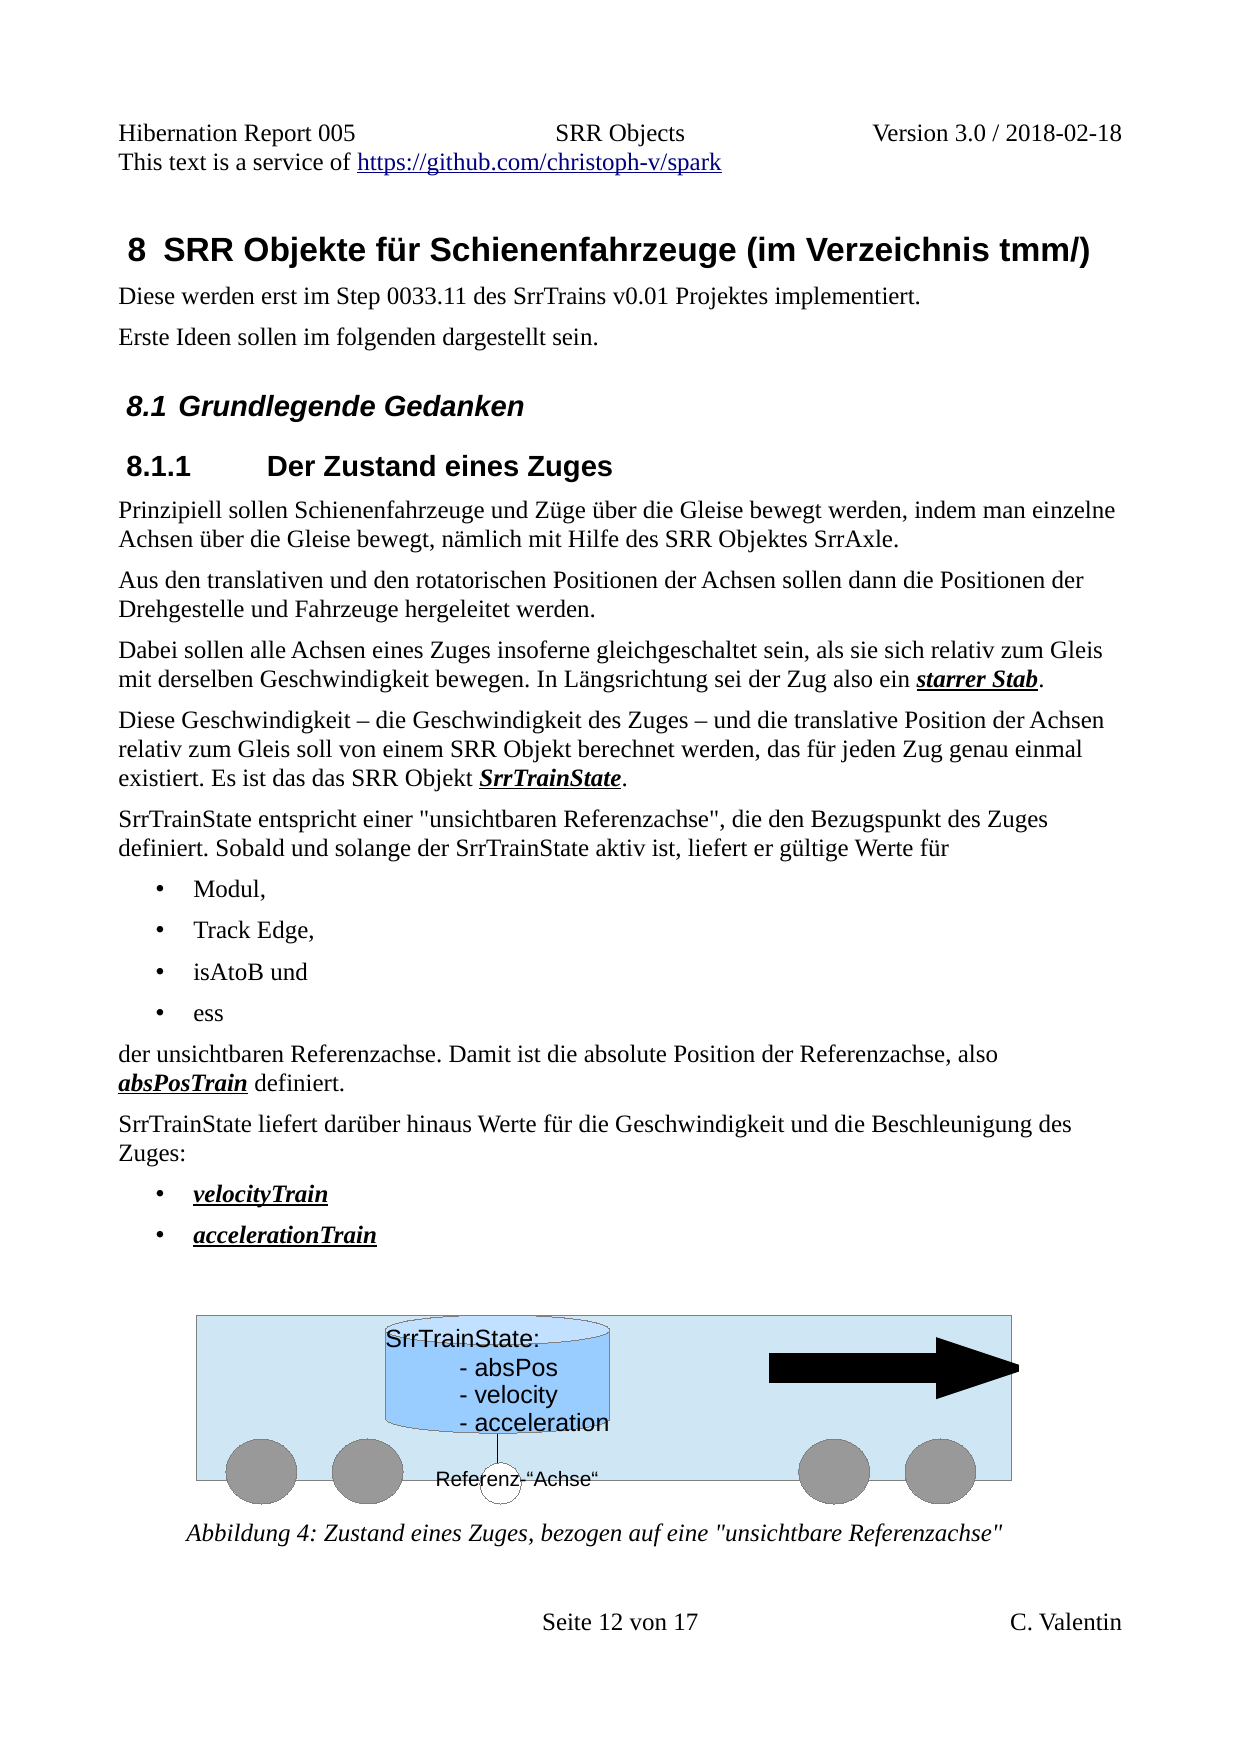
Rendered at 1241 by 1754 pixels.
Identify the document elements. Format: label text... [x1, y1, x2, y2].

text Dabei sollen alle Achsen eines Zuges insoferne gleichgeschaltet sein, als sie sich relativ zum Gleis mit derselben Geschwindigkeit bewegen. In Längsrichtung sei der Zug also ein starrer Stab. [118, 635, 1122, 693]
list accelerationTrain [156, 1220, 1122, 1249]
subtitle SRR Objekte für Schienenfahrzeuge (im Verzeichnis tmm/) [118, 230, 1122, 269]
text Diese werden erst im Step 0033.11 des SrrTrains v0.01 Projektes implementiert. [118, 281, 1122, 310]
list ess [156, 998, 1122, 1027]
text Erste Ideen sollen im folgenden dargestellt sein. [118, 322, 1122, 351]
text SrrTrainState entspricht einer "unsichtbaren Referenzachse", die den Bezugspunkt des Zuges definiert. Sobald und solange der SrrTrainState aktiv ist, liefert er gültige Werte für [118, 804, 1122, 862]
text SrrTrainState liefert darüber hinaus Werte für die Geschwindigkeit und die Beschleunigung des Zuges: [118, 1109, 1122, 1167]
text Abbildung 4: Zustand eines Zuges, bezogen auf eine "unsichtbare Referenzachse" [186, 1309, 1019, 1546]
text Prinzipiell sollen Schienenfahrzeuge und Züge über die Gleise bewegt werden, indem man einzelne Achsen über die Gleise bewegt, nämlich mit Hilfe des SRR Objektes SrrAxle. [118, 495, 1122, 553]
list Modul, [156, 874, 1122, 903]
text der unsichtbaren Referenzachse. Damit ist die absolute Position der Referenzachse, also absPosTrain definiert. [118, 1039, 1122, 1097]
subtitle Der Zustand eines Zuges [118, 449, 1122, 483]
list velocityTrain [156, 1179, 1122, 1208]
list isAtoB und [156, 957, 1122, 985]
subtitle Grundlegende Gedanken [118, 389, 1122, 422]
text Aus den translativen und den rotatorischen Positionen der Achsen sollen dann die Positionen der Drehgestelle und Fahrzeuge hergeleitet werden. [118, 565, 1122, 623]
list Track Edge, [156, 915, 1122, 944]
text Diese Geschwindigkeit – die Geschwindigkeit des Zuges – und die translative Position der Achsen relativ zum Gleis soll von einem SRR Objekt berechnet werden, das für jeden Zug genau einmal existiert. Es ist das das SRR Objekt SrrTrainState. [118, 705, 1122, 792]
